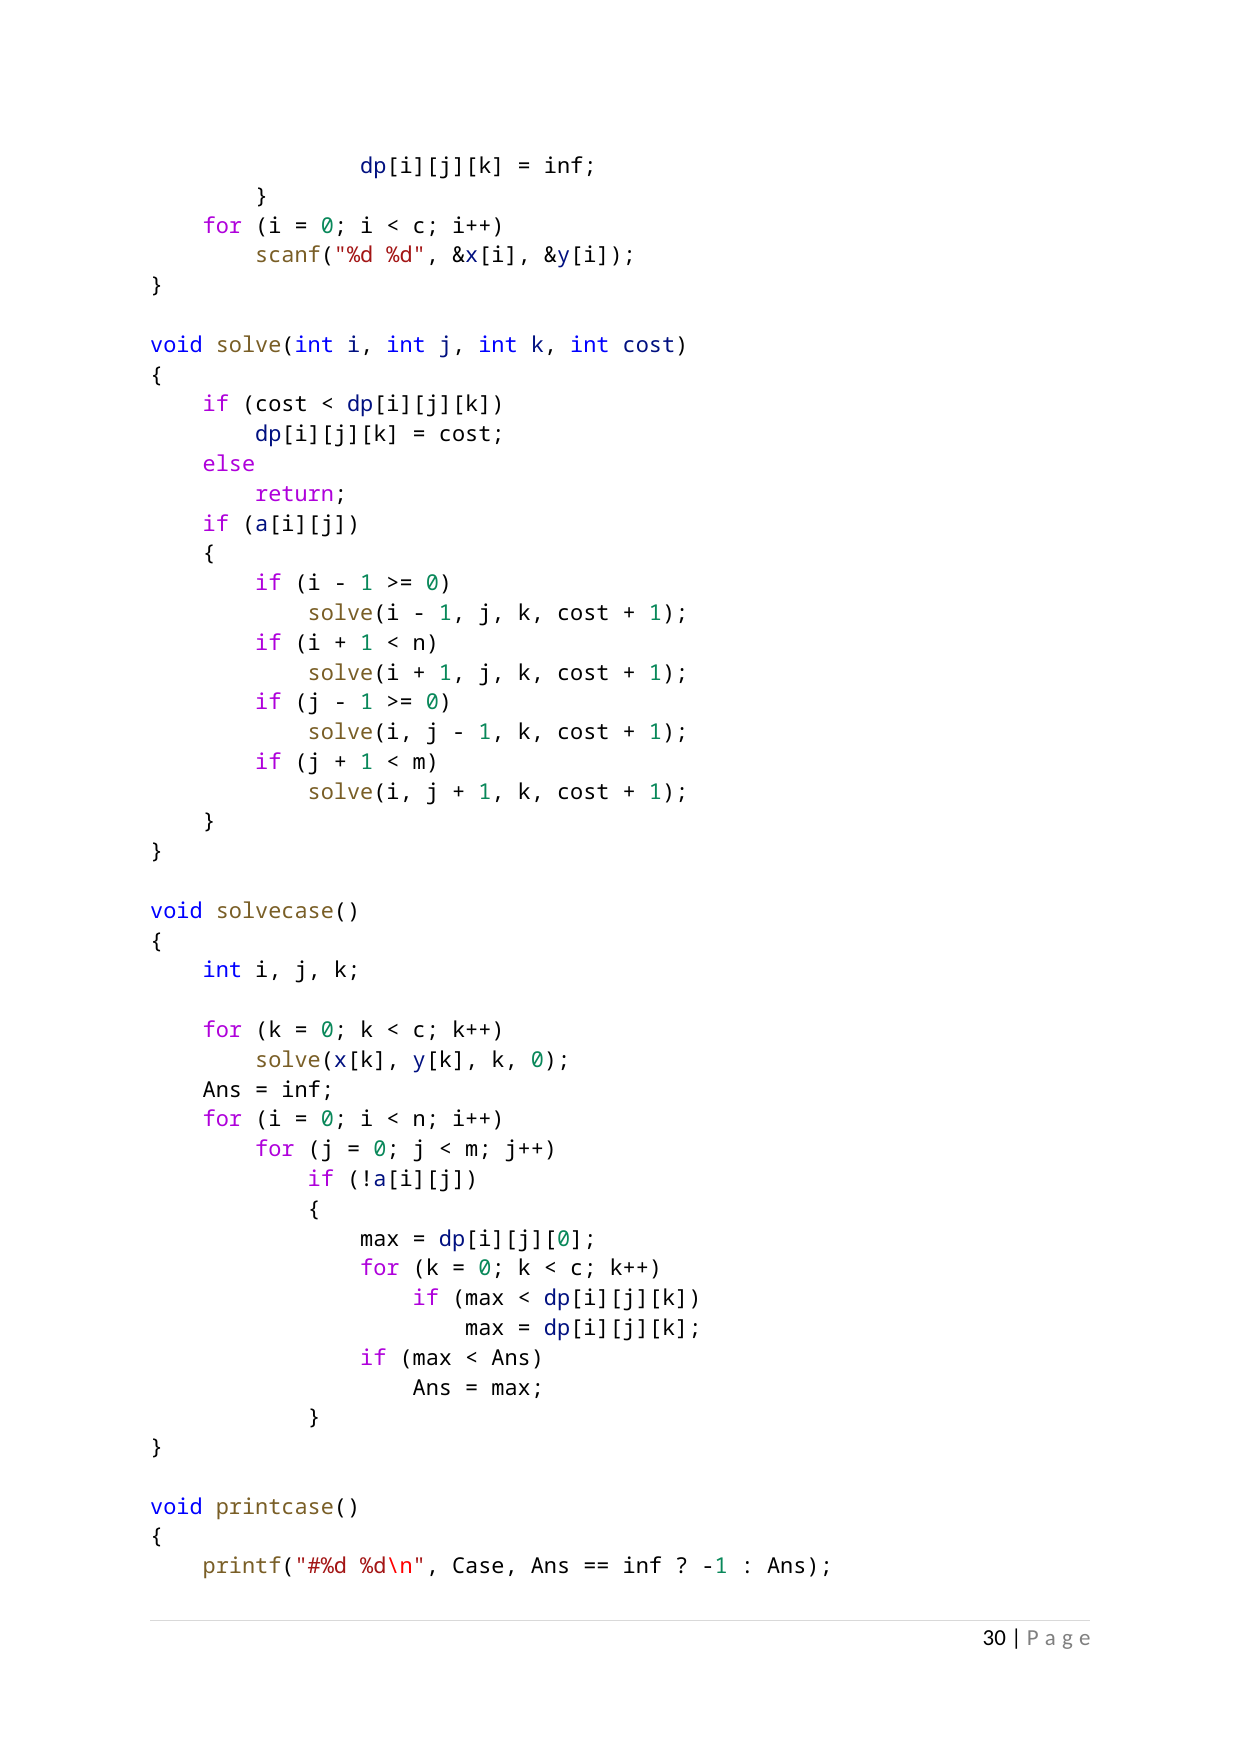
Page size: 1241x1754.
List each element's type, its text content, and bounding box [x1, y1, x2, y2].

text for (i = 0; i < c; i++) [150, 209, 1090, 239]
text solve(i, j + 1, k, cost + 1); [150, 776, 1090, 805]
text } [150, 180, 1090, 209]
text { [150, 358, 1090, 388]
text if (i + 1 < n) [150, 627, 1090, 656]
text else [150, 448, 1090, 478]
text if (j + 1 < m) [150, 746, 1090, 776]
text { [150, 537, 1090, 567]
text solve(i - 1, j, k, cost + 1); [150, 597, 1090, 627]
text printf("#%d %d\n", Case, Ans == inf ? -1 : Ans); [150, 1550, 1090, 1580]
text Ans = max; [150, 1371, 1090, 1401]
text solve(x[k], y[k], k, 0); [150, 1044, 1090, 1073]
text return; [150, 478, 1090, 507]
text { [150, 924, 1090, 954]
text for (k = 0; k < c; k++) [150, 1252, 1090, 1282]
text if (j - 1 >= 0) [150, 686, 1090, 716]
text for (k = 0; k < c; k++) [150, 1014, 1090, 1044]
text solve(i + 1, j, k, cost + 1); [150, 656, 1090, 686]
text int i, j, k; [150, 954, 1090, 984]
text } [150, 805, 1090, 835]
text } [150, 835, 1090, 865]
text for (j = 0; j < m; j++) [150, 1133, 1090, 1163]
text if (max < dp[i][j][k]) [150, 1282, 1090, 1312]
text } [150, 269, 1090, 299]
text { [150, 1193, 1090, 1222]
text if (cost < dp[i][j][k]) [150, 388, 1090, 418]
text max = dp[i][j][k]; [150, 1312, 1090, 1342]
text dp[i][j][k] = cost; [150, 418, 1090, 448]
text if (max < Ans) [150, 1342, 1090, 1371]
text max = dp[i][j][0]; [150, 1222, 1090, 1252]
text Ans = inf; [150, 1073, 1090, 1103]
text } [150, 1401, 1090, 1431]
text { [150, 1520, 1090, 1550]
text void printcase() [150, 1491, 1090, 1520]
text scanf("%d %d", &x[i], &y[i]); [150, 239, 1090, 269]
text } [150, 1431, 1090, 1461]
text dp[i][j][k] = inf; [150, 150, 1090, 180]
text for (i = 0; i < n; i++) [150, 1103, 1090, 1133]
text void solvecase() [150, 895, 1090, 924]
text void solve(int i, int j, int k, int cost) [150, 329, 1090, 358]
text solve(i, j - 1, k, cost + 1); [150, 716, 1090, 746]
text if (!a[i][j]) [150, 1163, 1090, 1193]
text if (a[i][j]) [150, 507, 1090, 537]
text if (i - 1 >= 0) [150, 567, 1090, 597]
